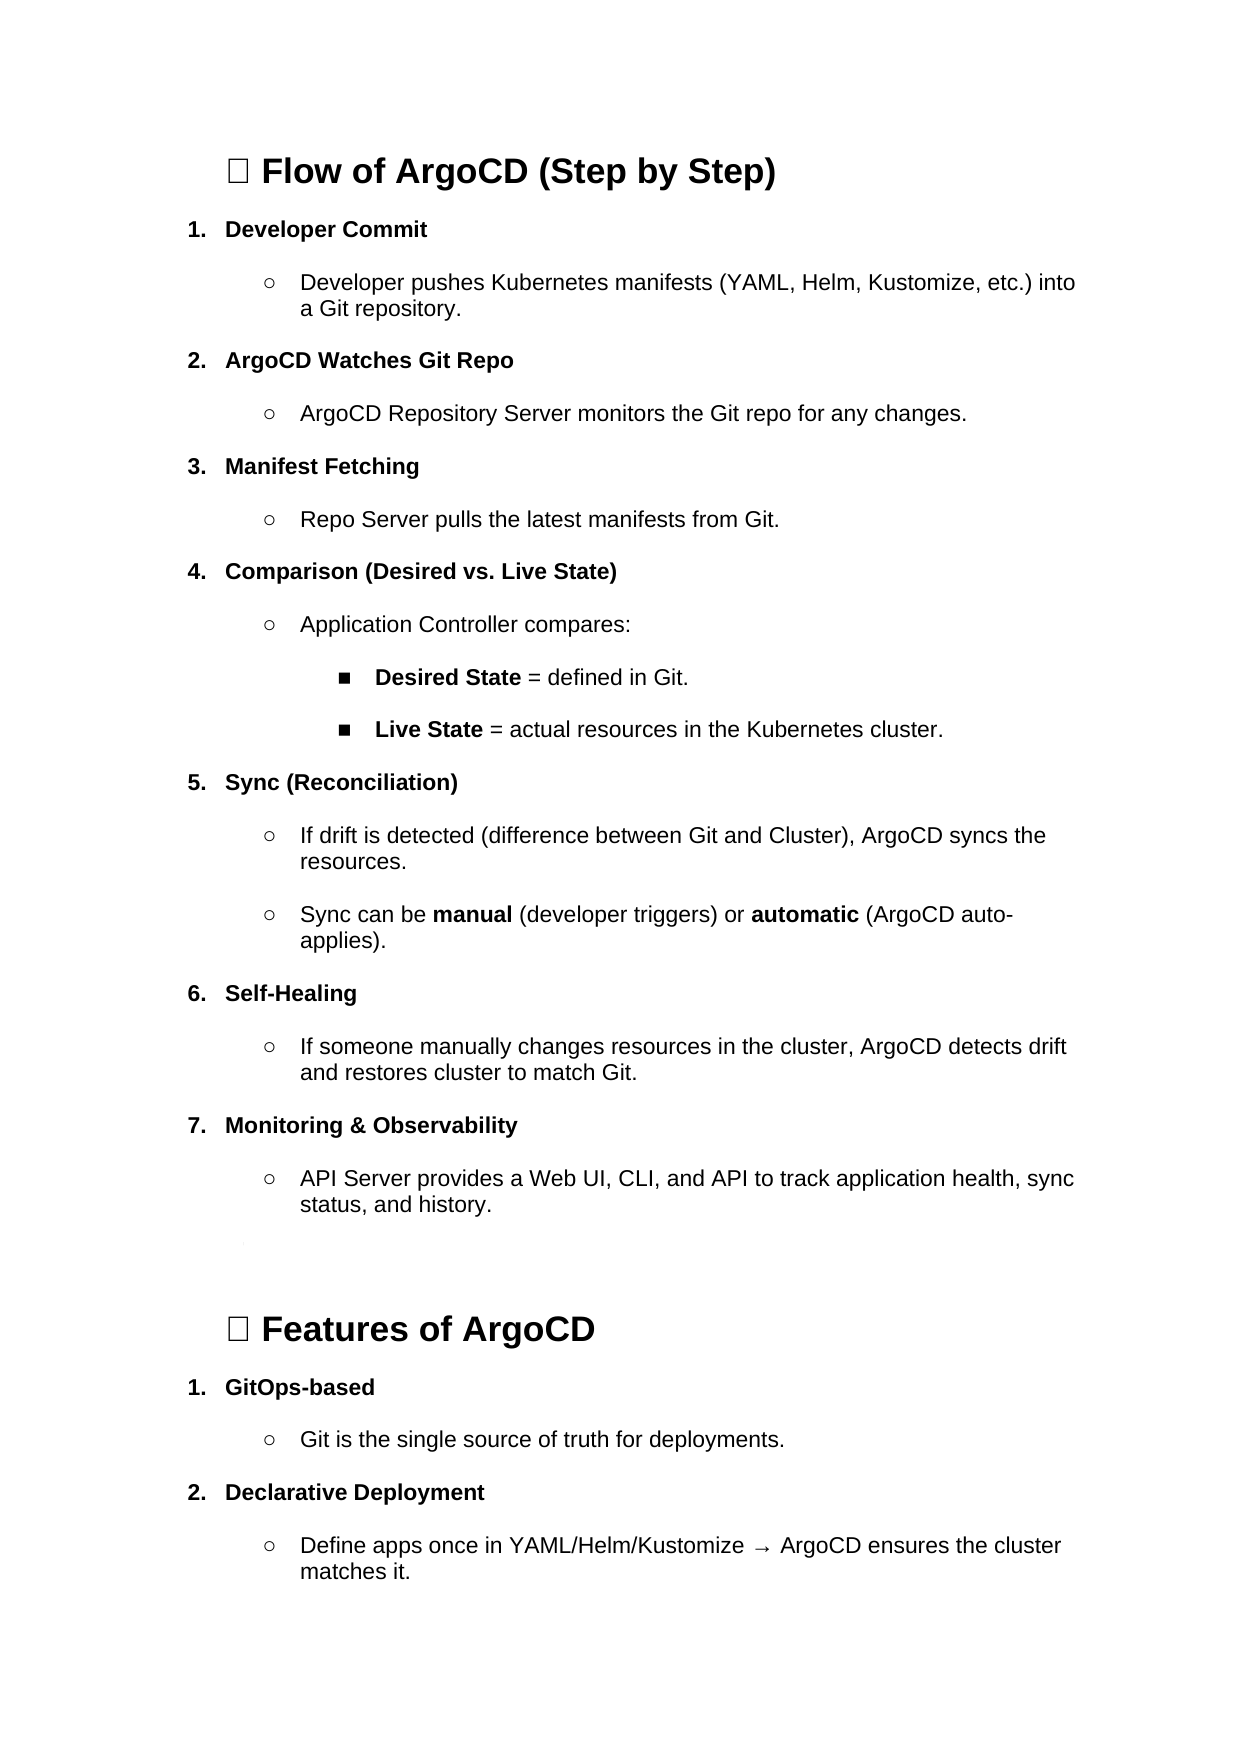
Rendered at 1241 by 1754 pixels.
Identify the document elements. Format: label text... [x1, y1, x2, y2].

list ArgoCD Watches Git Repo [187, 347, 1090, 400]
list Sync can be manual (developer triggers) or automatic (ArgoCD auto-applies). [262, 901, 1090, 980]
list Self-Healing [187, 980, 1090, 1033]
list If someone manually changes resources in the cluster, ArgoCD detects drift and restores cluster to match Git. [262, 1033, 1090, 1112]
list Developer pushes Kubernetes manifests (YAML, Helm, Kustomize, etc.) into a Git repository. [262, 268, 1090, 347]
list Monitoring & Observability [187, 1112, 1090, 1164]
list ArgoCD Repository Server monitors the Git repo for any changes. [262, 400, 1090, 453]
list If drift is detected (difference between Git and Cluster), ArgoCD syncs the resources. [262, 822, 1090, 901]
list Comparison (Desired vs. Live State) [187, 558, 1090, 611]
subtitle 🔹 Features of ArgoCD [225, 1308, 1090, 1349]
list Live State = actual resources in the Kubernetes cluster. [337, 716, 1090, 769]
list GitOps-based [187, 1374, 1090, 1426]
list Application Controller compares: [262, 611, 1090, 664]
list API Server provides a Web UI, CLI, and API to track application health, sync status, and history. [262, 1164, 1090, 1217]
list Sync (Reconciliation) [187, 769, 1090, 822]
list Define apps once in YAML/Helm/Kustomize → ArgoCD ensures the cluster matches it. [262, 1532, 1090, 1584]
list Git is the single source of truth for deployments. [262, 1426, 1090, 1479]
list Manifest Fetching [187, 453, 1090, 506]
list Declarative Deployment [187, 1479, 1090, 1532]
subtitle 🔹 Flow of ArgoCD (Step by Step) [225, 150, 1090, 191]
list Repo Server pulls the latest manifests from Git. [262, 506, 1090, 558]
list Developer Commit [187, 216, 1090, 268]
list Desired State = defined in Git. [337, 664, 1090, 716]
